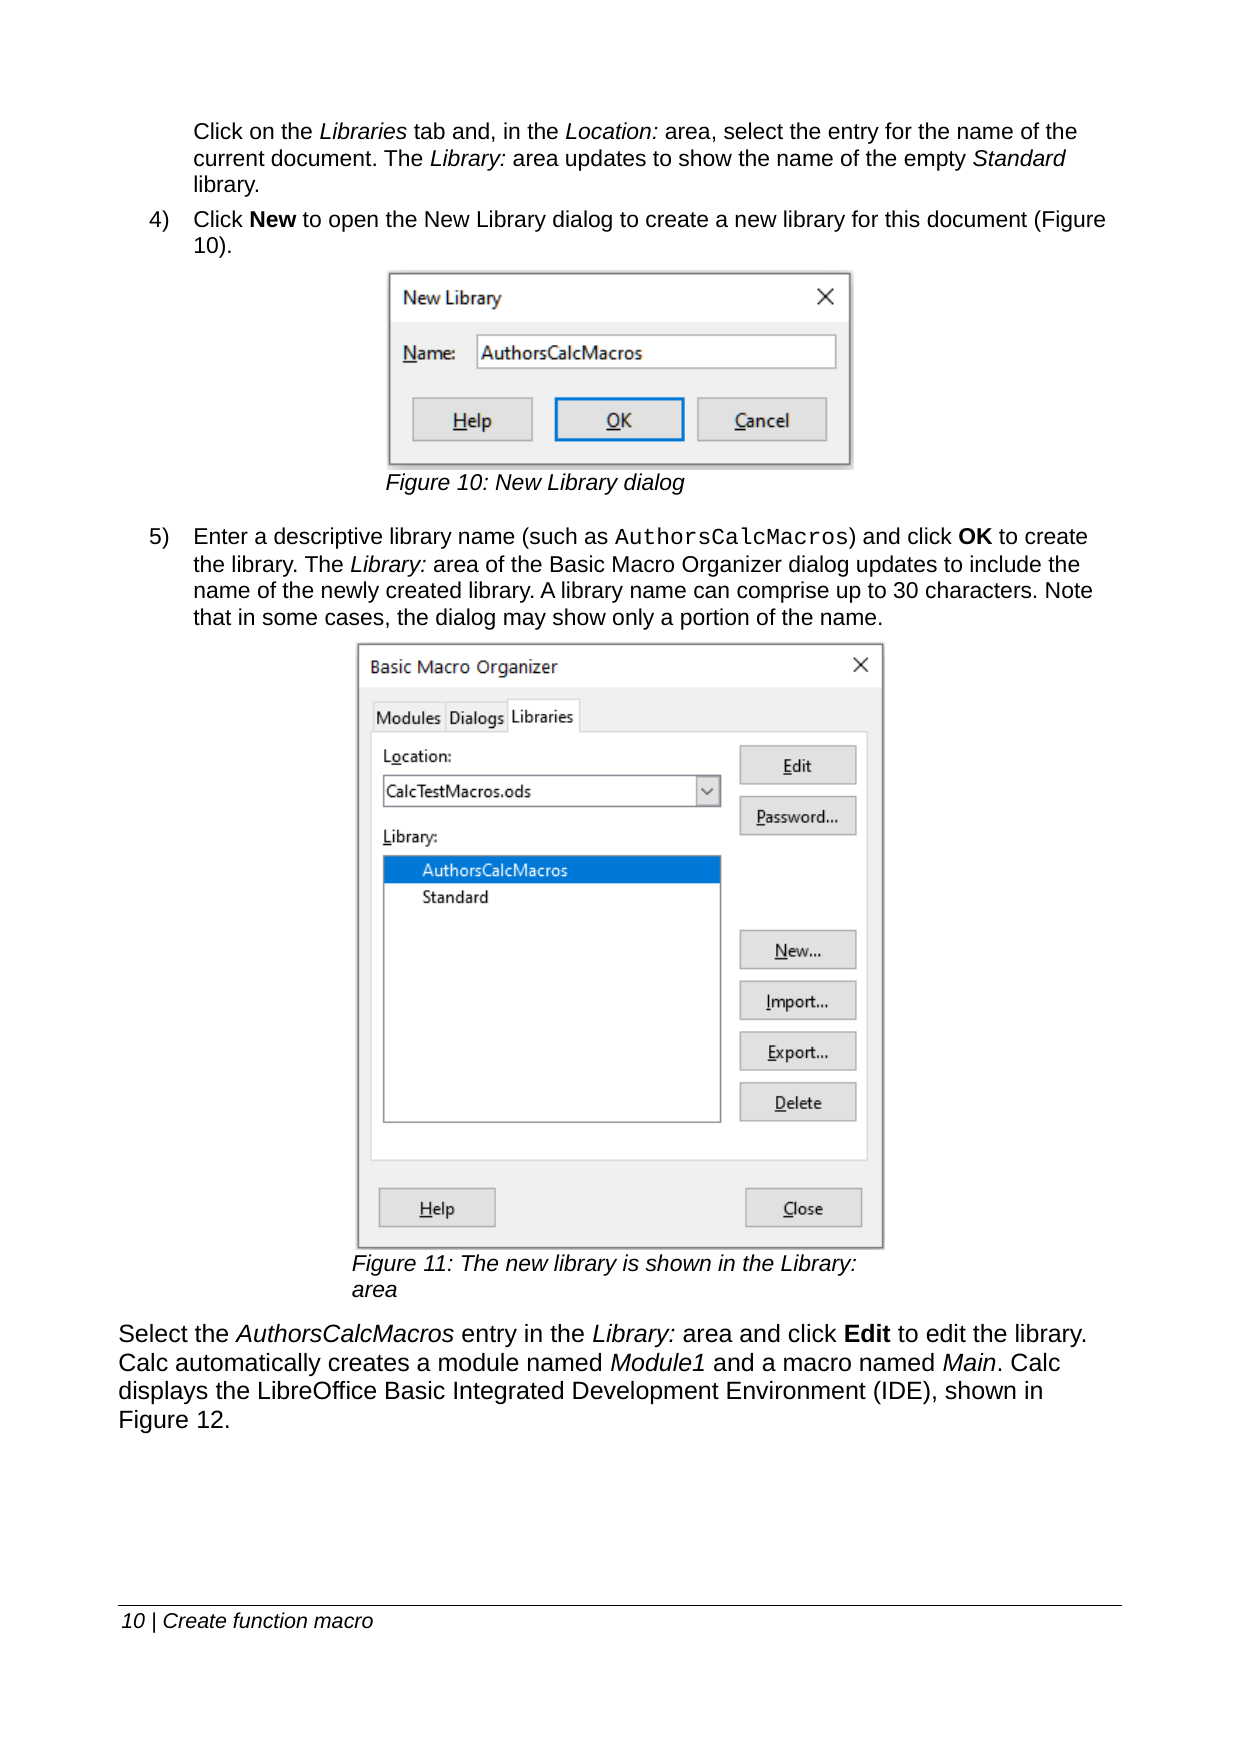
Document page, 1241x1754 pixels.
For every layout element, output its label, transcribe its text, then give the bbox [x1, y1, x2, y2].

list Click New to open the New Library dialog to create a new library for this document (Figure 10). [169, 206, 1122, 259]
text Figure 11: The new library is shown in the Library: area [352, 642, 889, 1302]
picture [386, 270, 854, 470]
text Figure 10: New Library dialog [385, 271, 855, 496]
text Select the AuthorsCalcMacros entry in the Library: area and click Edit to edit the library. Calc automatically creates a module named Module1 and a macro named Main. Calc displays the LibreOffice Basic Integrated Development Environment (IDE), shown in Figure 12. [118, 1319, 1122, 1434]
picture [355, 642, 885, 1250]
text Click on the Libraries tab and, in the Location: area, select the entry for the name of the current document. The Library: area updates to show the name of the empty Standard library. [169, 118, 1122, 197]
list Enter a descriptive library name (such as AuthorsCalcMacros) and click OK to create the library. The Library: area of the Basic Macro Organizer dialog updates to include the name of the newly created library. A library name can comprise up to 30 characters. Note that in some cases, the dialog may show only a portion of the name. [169, 523, 1122, 630]
